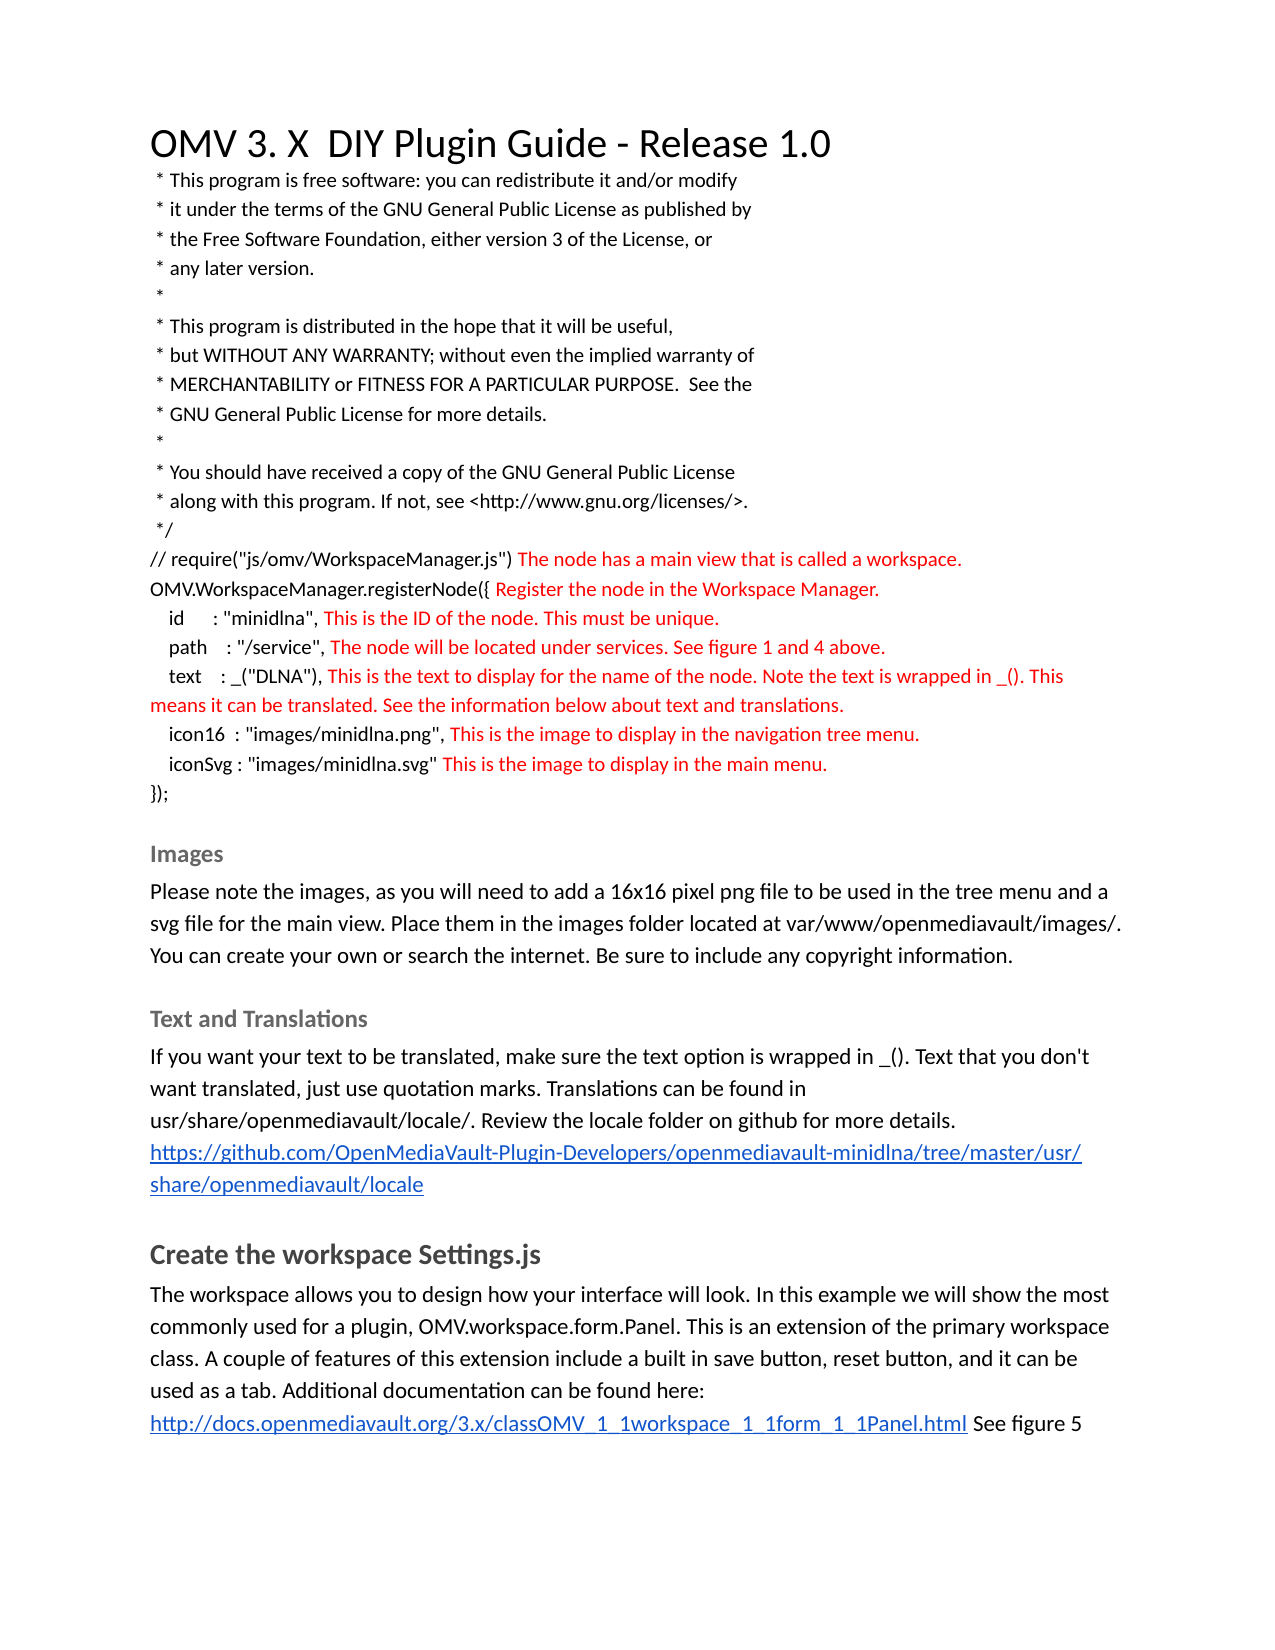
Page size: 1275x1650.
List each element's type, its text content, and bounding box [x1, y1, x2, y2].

text Please note the images, as you will need to add a 16x16 pixel png file to be used in the tree menu and a svg file for the main view. Place them in the images folder located at var/www/openmediavault/images/. [150, 877, 1125, 937]
text * This program is free software: you can redistribute it and/or modify * it under the terms of the GNU General Public License as published by * the Free Software Foundation, either version 3 of the License, or * any later version. * * This program is distributed in the hope that it will be useful, * but WITHOUT ANY WARRANTY; without even the implied warranty of * MERCHANTABILITY or FITNESS FOR A PARTICULAR PURPOSE. See the * GNU General Public License for more details. * * You should have received a copy of the GNU General Public License * along with this program. If not, see <http://www.gnu.org/licenses/>. */ // require("js/omv/WorkspaceManager.js") The node has a main view that is called a workspace. OMV.WorkspaceManager.registerNode({ Register the node in the Workspace Manager. id : "minidlna", This is the ID of the node. This must be unique. path : "/service", The node will be located under services. See figure 1 and 4 above. text : _("DLNA"), This is the text to display for the name of the node. Note the text is wrapped in _(). This means it can be translated. See the information below about text and translations. icon16 : "images/minidlna.png", This is the image to display in the navigation tree menu. iconSvg : "images/minidlna.svg" This is the image to display in the main menu. }); [150, 167, 1125, 805]
subtitle Create the workspace Settings.js [150, 1236, 1125, 1272]
subtitle Images [150, 838, 1125, 869]
text You can create your own or search the internet. Be sure to include any copyright information. [150, 942, 1125, 969]
text https://github.com/OpenMediaVault-Plugin-Developers/openmediavault-minidlna/tree/master/usr/share/openmediavault/locale [150, 1138, 1125, 1198]
text The workspace allows you to design how your interface will look. In this example we will show the most commonly used for a plugin, OMV.workspace.form.Panel. This is an extension of the primary workspace class. A couple of features of this extension include a built in save button, reset button, and it can be used as a tab. Additional documentation can be found here: http://docs.openmediavault.org/3.x/classOMV_1_1workspace_1_1form_1_1Panel.html See figure 5 [150, 1280, 1125, 1437]
subtitle Text and Translations [150, 1003, 1125, 1033]
text If you want your text to be translated, make sure the text option is wrapped in _(). Text that you don't want translated, just use quotation marks. Translations can be found in usr/share/openmediavault/locale/. Review the locale folder on github for more details. [150, 1042, 1125, 1134]
